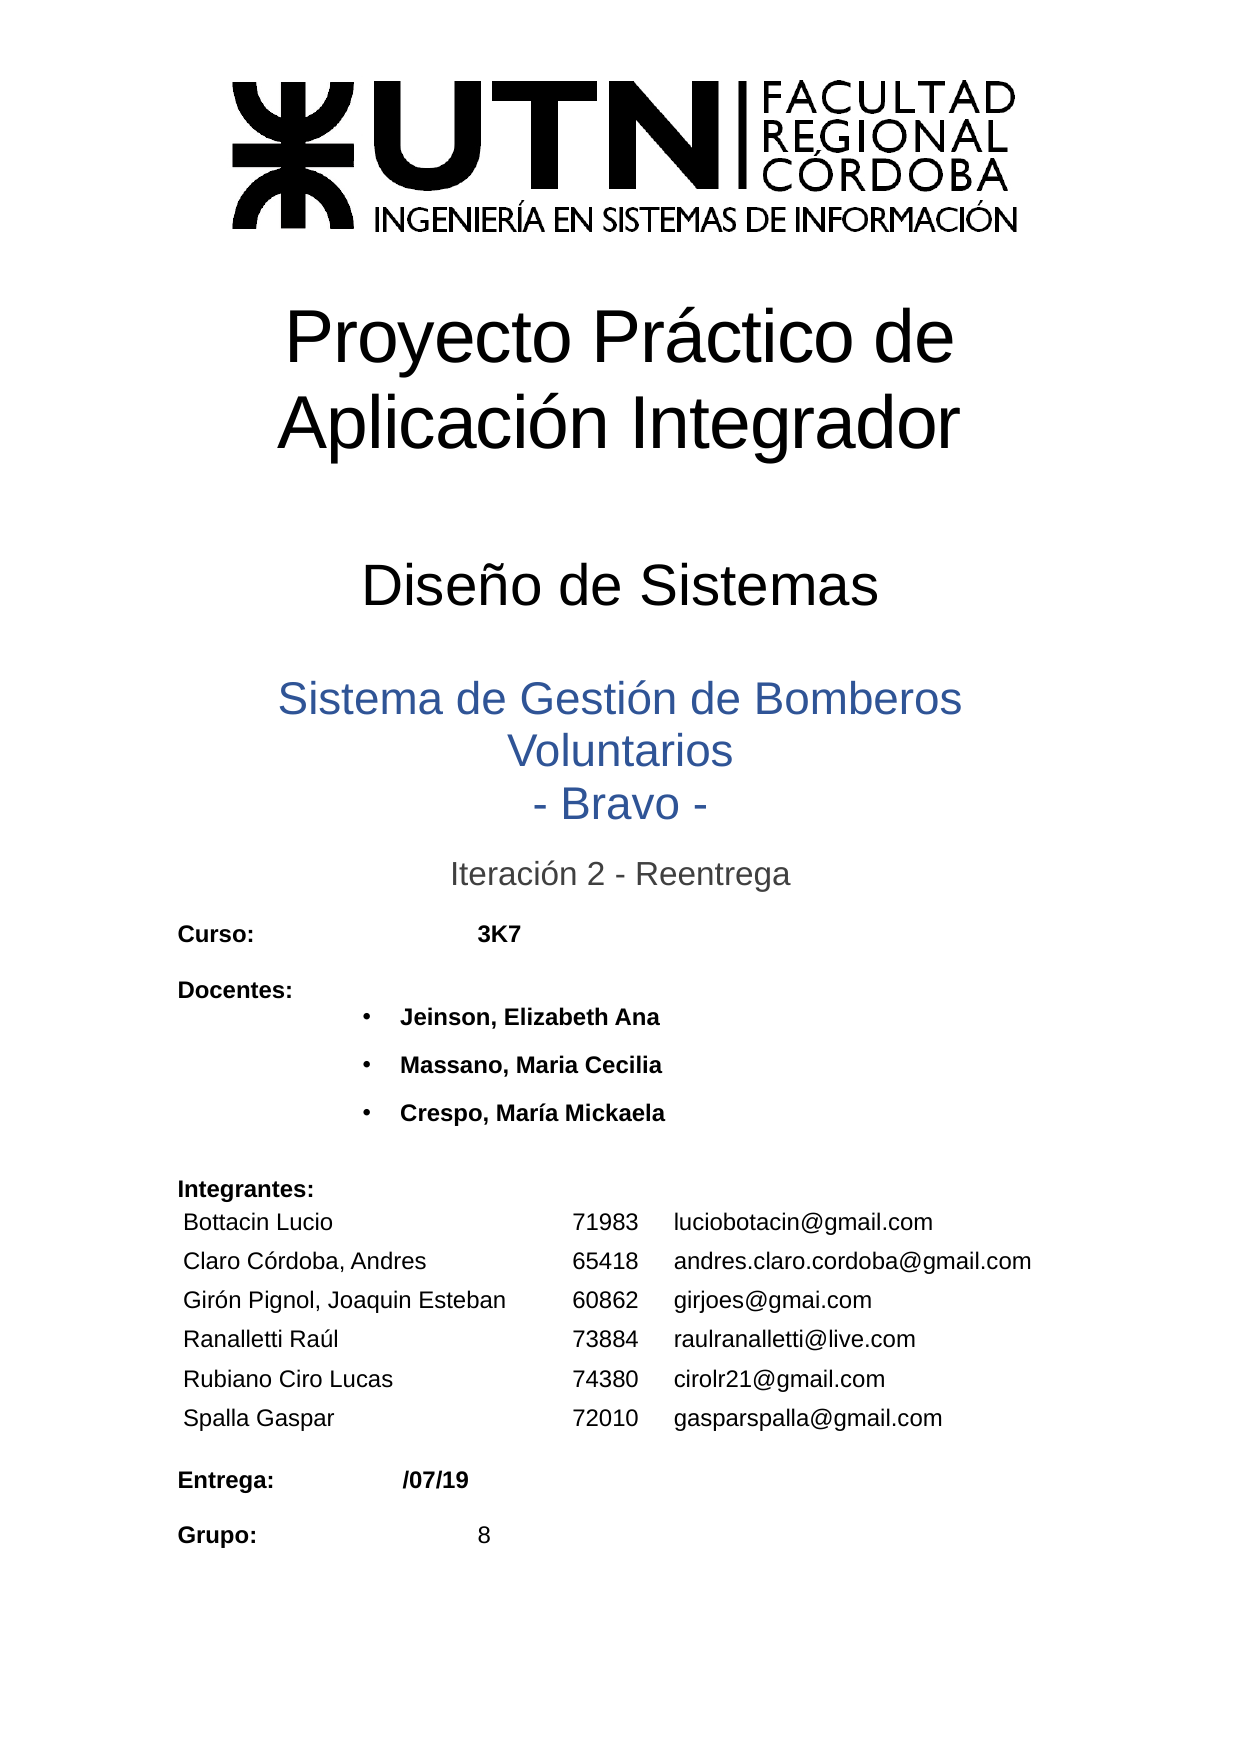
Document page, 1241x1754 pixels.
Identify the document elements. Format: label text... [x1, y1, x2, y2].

table_cell 60862 [566, 1281, 668, 1320]
table_cell girjoes@gmai.com [668, 1281, 1063, 1320]
subtitle Sistema de Gestión de Bomberos Voluntarios - Bravo - [177, 671, 1063, 829]
table_cell gasparspalla@gmail.com [668, 1398, 1063, 1437]
text Integrantes: [177, 1175, 1063, 1202]
table_cell Ranalletti Raúl [177, 1320, 566, 1359]
subtitle Iteración 2 - Reentrega [177, 854, 1063, 893]
table_cell andres.claro.cordoba@gmail.com [668, 1242, 1063, 1281]
text Entrega: /07/19 [177, 1466, 1063, 1493]
table_cell Rubiano Ciro Lucas [177, 1359, 566, 1398]
table_cell Spalla Gaspar [177, 1398, 566, 1437]
text Diseño de Sistemas [177, 550, 1063, 617]
table_header Bottacin Lucio [177, 1203, 566, 1242]
subtitle Proyecto Práctico de Aplicación Integrador [177, 292, 1063, 464]
list Crespo, María Mickaela [362, 1099, 1063, 1127]
text Curso: 3K7 [177, 920, 1063, 948]
table_cell 65418 [566, 1242, 668, 1281]
table_header 71983 [566, 1203, 668, 1242]
table_cell cirolr21@gmail.com [668, 1359, 1063, 1398]
text Grupo: 8 [177, 1521, 1063, 1548]
picture [221, 75, 1019, 235]
table_cell 72010 [566, 1398, 668, 1437]
text Docentes: [177, 976, 1063, 1003]
table_header luciobotacin@gmail.com [668, 1203, 1063, 1242]
table_cell 74380 [566, 1359, 668, 1398]
table_cell raulranalletti@live.com [668, 1320, 1063, 1359]
list Massano, Maria Cecilia [362, 1051, 1063, 1079]
table_cell Claro Córdoba, Andres [177, 1242, 566, 1281]
table_cell Girón Pignol, Joaquin Esteban [177, 1281, 566, 1320]
list Jeinson, Elizabeth Ana [362, 1003, 1063, 1031]
table_cell 73884 [566, 1320, 668, 1359]
